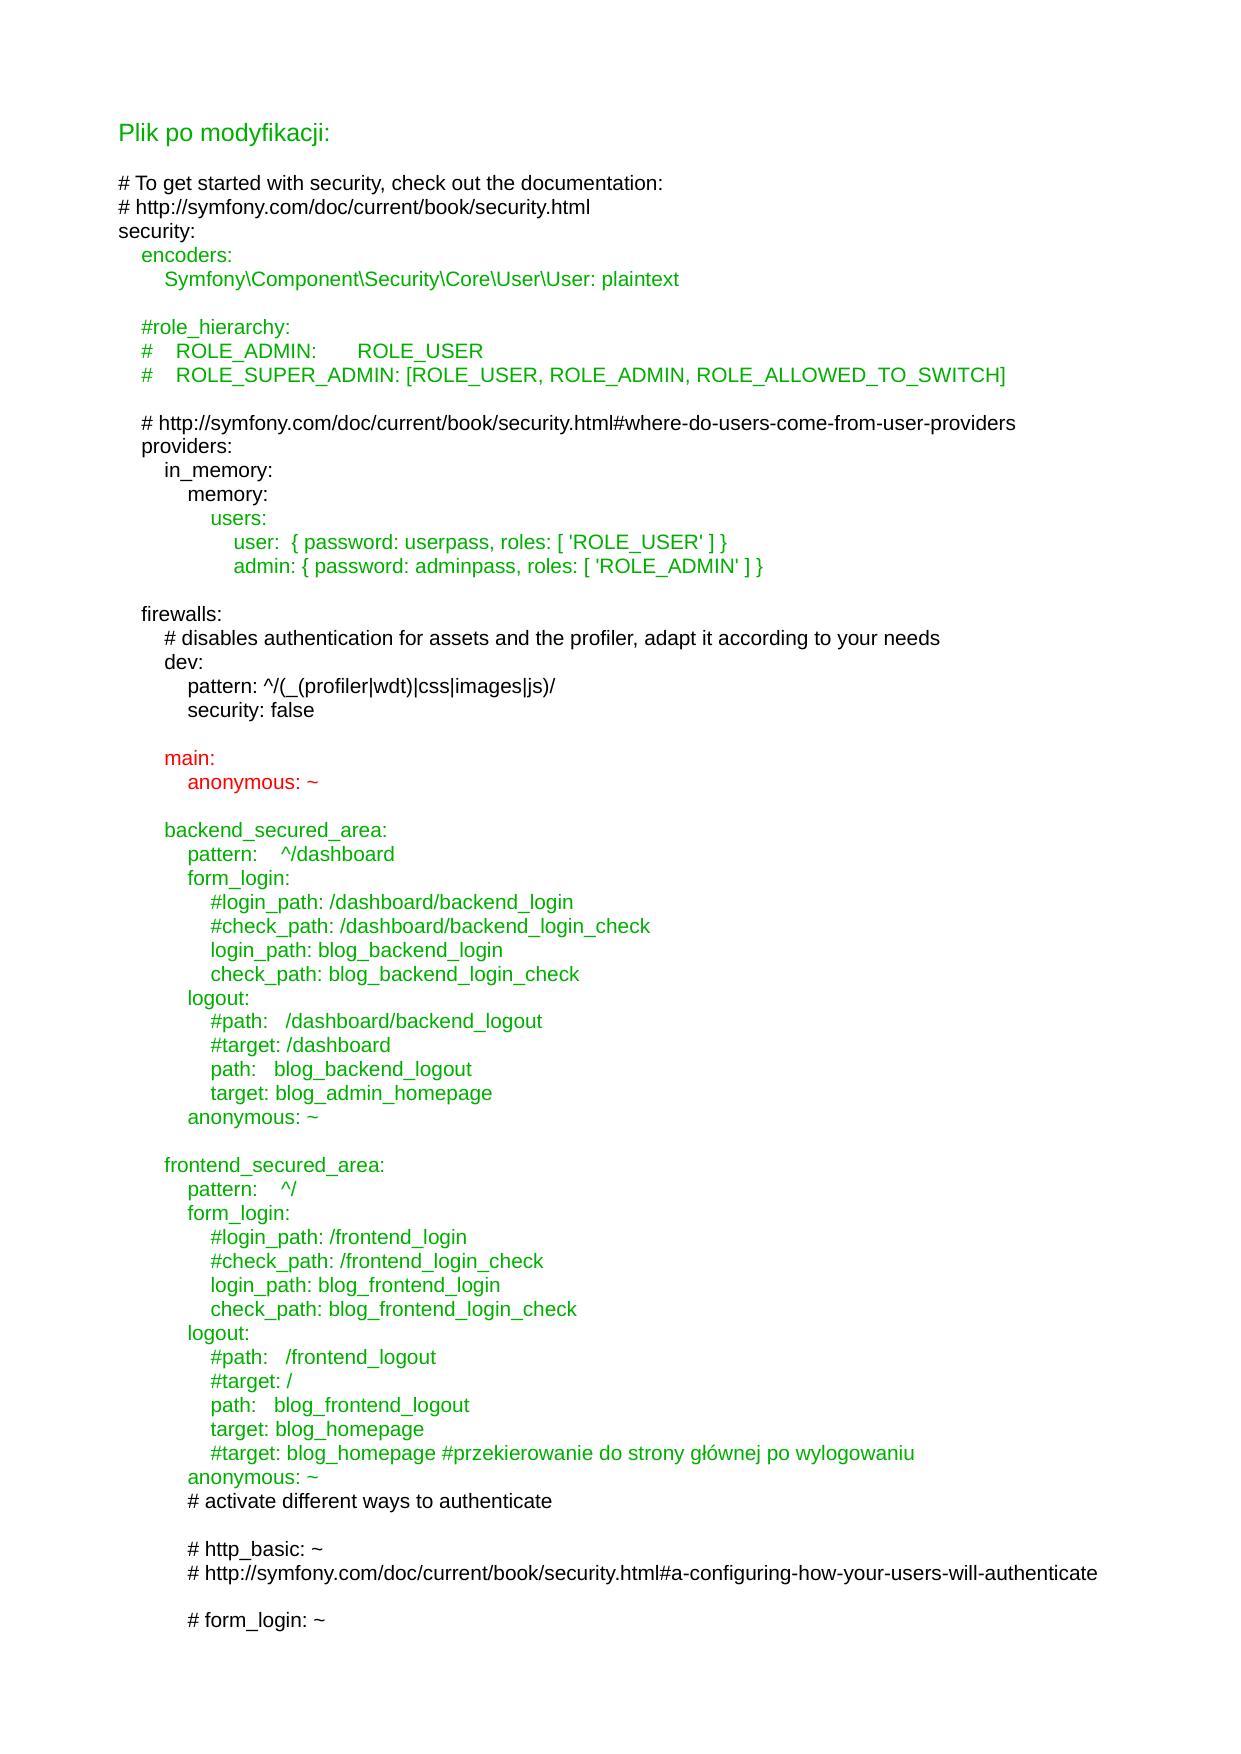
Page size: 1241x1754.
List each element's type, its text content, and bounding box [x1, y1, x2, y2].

text #role_hierarchy: [118, 314, 1122, 338]
text security: false [118, 698, 1122, 722]
text check_path: blog_frontend_login_check [118, 1297, 1122, 1321]
text Plik po modyfikacji: [118, 118, 1122, 147]
text #target: /dashboard [118, 1033, 1122, 1057]
text #target: / [118, 1369, 1122, 1393]
text form_login: [118, 1201, 1122, 1225]
text firewalls: [118, 602, 1122, 626]
text users: [118, 506, 1122, 530]
text # http://symfony.com/doc/current/book/security.html#a-configuring-how-your-users-will-authenticate [118, 1560, 1122, 1584]
text #login_path: /dashboard/backend_login [118, 889, 1122, 913]
text #path: /frontend_logout [118, 1345, 1122, 1369]
text memory: [118, 482, 1122, 506]
text check_path: blog_backend_login_check [118, 961, 1122, 985]
text logout: [118, 1321, 1122, 1345]
text path: blog_frontend_logout [118, 1393, 1122, 1417]
text frontend_secured_area: [118, 1153, 1122, 1177]
text path: blog_backend_logout [118, 1057, 1122, 1081]
text backend_secured_area: [118, 818, 1122, 842]
text logout: [118, 985, 1122, 1009]
text providers: [118, 434, 1122, 458]
text #check_path: /dashboard/backend_login_check [118, 913, 1122, 937]
text # ROLE_SUPER_ADMIN: [ROLE_USER, ROLE_ADMIN, ROLE_ALLOWED_TO_SWITCH] [118, 362, 1122, 386]
text dev: [118, 650, 1122, 674]
text pattern: ^/ [118, 1177, 1122, 1201]
text in_memory: [118, 458, 1122, 482]
text #target: blog_homepage #przekierowanie do strony głównej po wylogowaniu [118, 1441, 1122, 1464]
text login_path: blog_frontend_login [118, 1273, 1122, 1297]
text target: blog_homepage [118, 1417, 1122, 1441]
text login_path: blog_backend_login [118, 937, 1122, 961]
text #path: /dashboard/backend_logout [118, 1009, 1122, 1033]
text user: { password: userpass, roles: [ 'ROLE_USER' ] } [118, 530, 1122, 554]
text # http://symfony.com/doc/current/book/security.html [118, 195, 1122, 219]
text anonymous: ~ [118, 770, 1122, 794]
text # disables authentication for assets and the profiler, adapt it according to your needs [118, 626, 1122, 650]
text pattern: ^/(_(profiler|wdt)|css|images|js)/ [118, 674, 1122, 698]
text pattern: ^/dashboard [118, 842, 1122, 866]
text encoders: [118, 243, 1122, 267]
text anonymous: ~ [118, 1464, 1122, 1488]
text target: blog_admin_homepage [118, 1081, 1122, 1105]
text anonymous: ~ [118, 1105, 1122, 1129]
text # http://symfony.com/doc/current/book/security.html#where-do-users-come-from-user-providers [118, 410, 1122, 434]
text security: [118, 219, 1122, 243]
text main: [118, 746, 1122, 770]
text # http_basic: ~ [118, 1536, 1122, 1560]
text admin: { password: adminpass, roles: [ 'ROLE_ADMIN' ] } [118, 554, 1122, 578]
text #check_path: /frontend_login_check [118, 1249, 1122, 1273]
text # activate different ways to authenticate [118, 1488, 1122, 1512]
text #login_path: /frontend_login [118, 1225, 1122, 1249]
text # To get started with security, check out the documentation: [118, 171, 1122, 195]
text # ROLE_ADMIN: ROLE_USER [118, 338, 1122, 362]
text # form_login: ~ [118, 1608, 1122, 1632]
text Symfony\Component\Security\Core\User\User: plaintext [118, 267, 1122, 291]
text form_login: [118, 866, 1122, 889]
